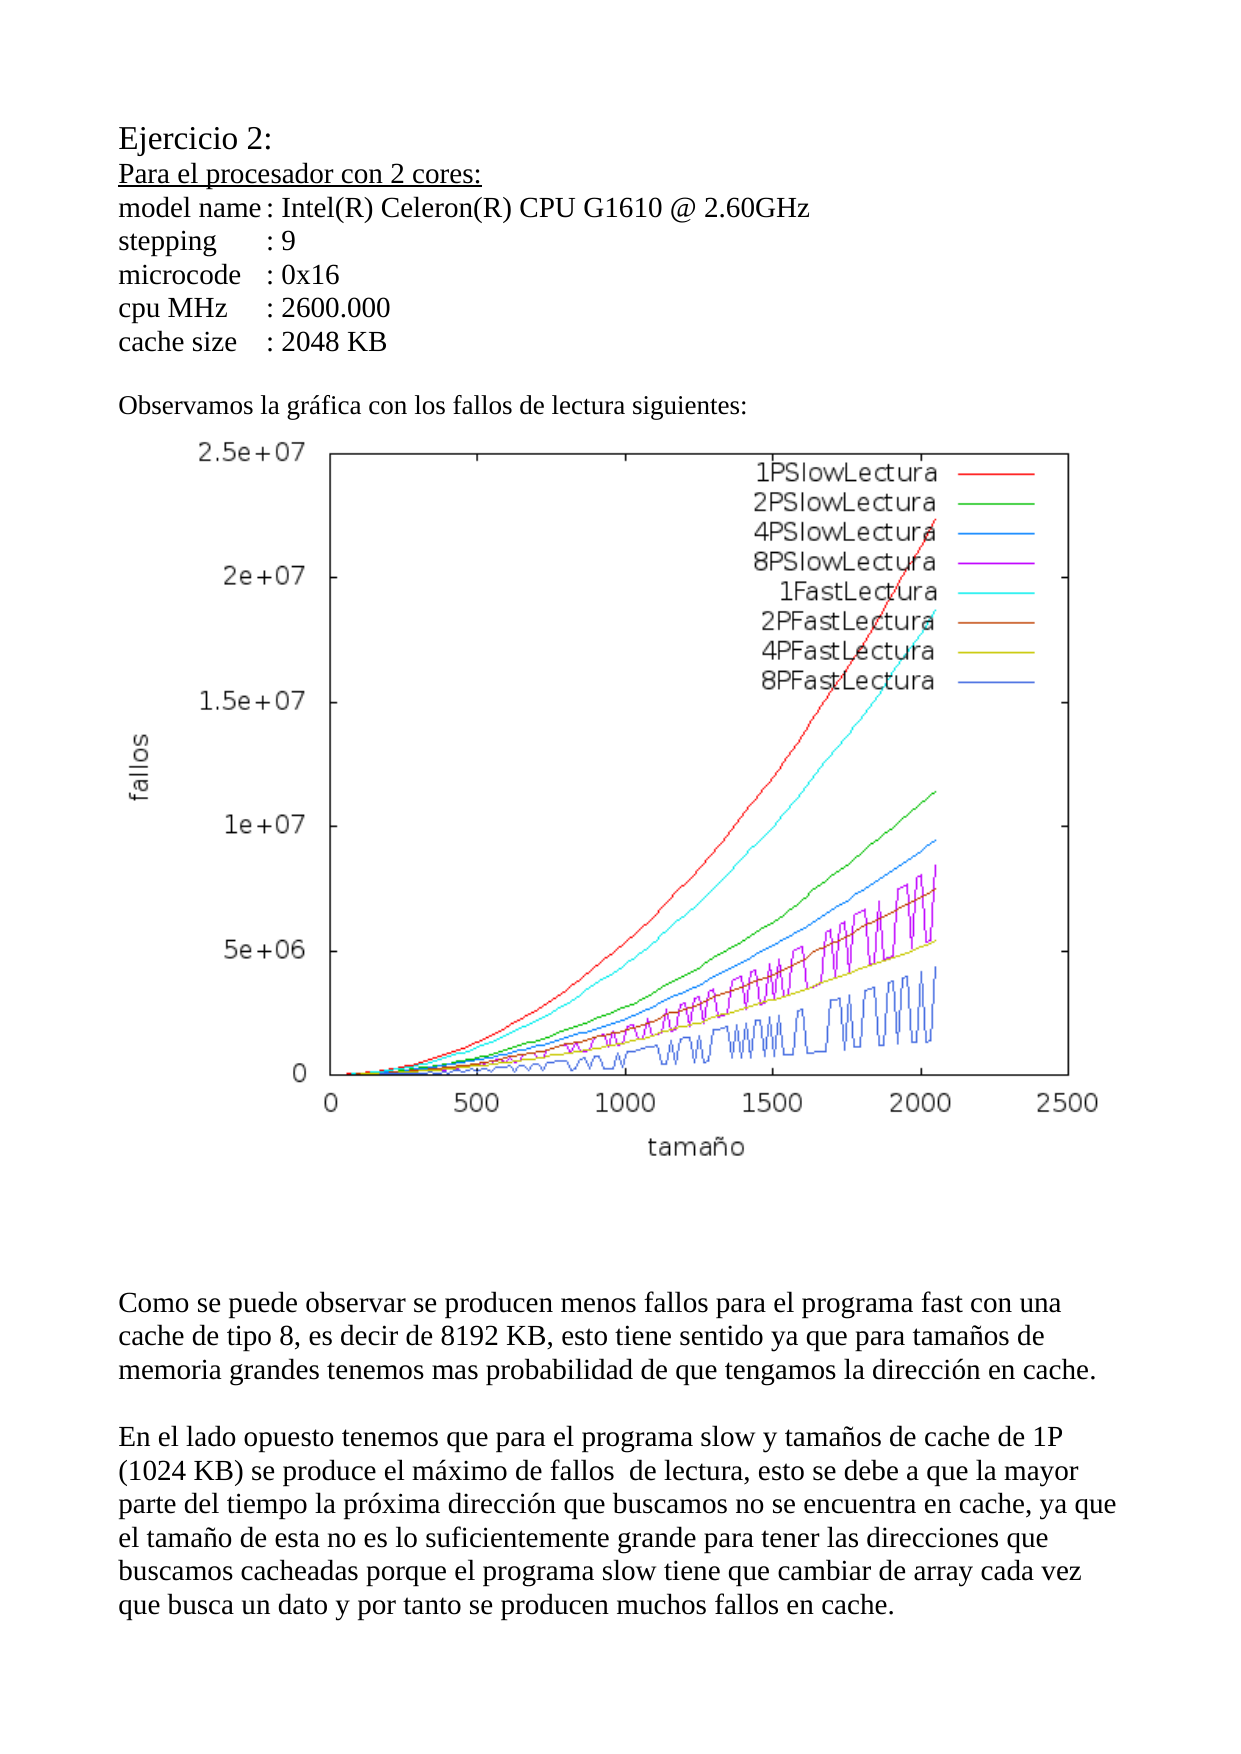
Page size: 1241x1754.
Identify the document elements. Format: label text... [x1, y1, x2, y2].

text stepping : 9 [118, 223, 1122, 257]
text Observamos la gráfica con los fallos de lectura siguientes: [118, 389, 1122, 420]
text En el lado opuesto tenemos que para el programa slow y tamaños de cache de 1P (1024 KB) se produce el máximo de fallos de lectura, esto se debe a que la mayor parte del tiempo la próxima dirección que buscamos no se encuentra en cache, ya que el tamaño de esta no es lo suficientemente grande para tener las direcciones que buscamos cacheadas porque el programa slow tiene que cambiar de array cada vez que busca un dato y por tanto se producen muchos fallos en cache. [118, 1419, 1122, 1620]
text cpu MHz : 2600.000 [118, 291, 1122, 324]
text microcode : 0x16 [118, 257, 1122, 291]
text model name : Intel(R) Celeron(R) CPU G1610 @ 2.60GHz [118, 190, 1122, 223]
text Para el procesador con 2 cores: [118, 156, 1122, 190]
text cache size : 2048 KB [118, 324, 1122, 358]
picture [120, 420, 1121, 1170]
text Como se puede observar se producen menos fallos para el programa fast con una cache de tipo 8, es decir de 8192 KB, esto tiene sentido ya que para tamaños de memoria grandes tenemos mas probabilidad de que tengamos la dirección en cache. [118, 1285, 1122, 1386]
text Ejercicio 2: [118, 118, 1122, 156]
